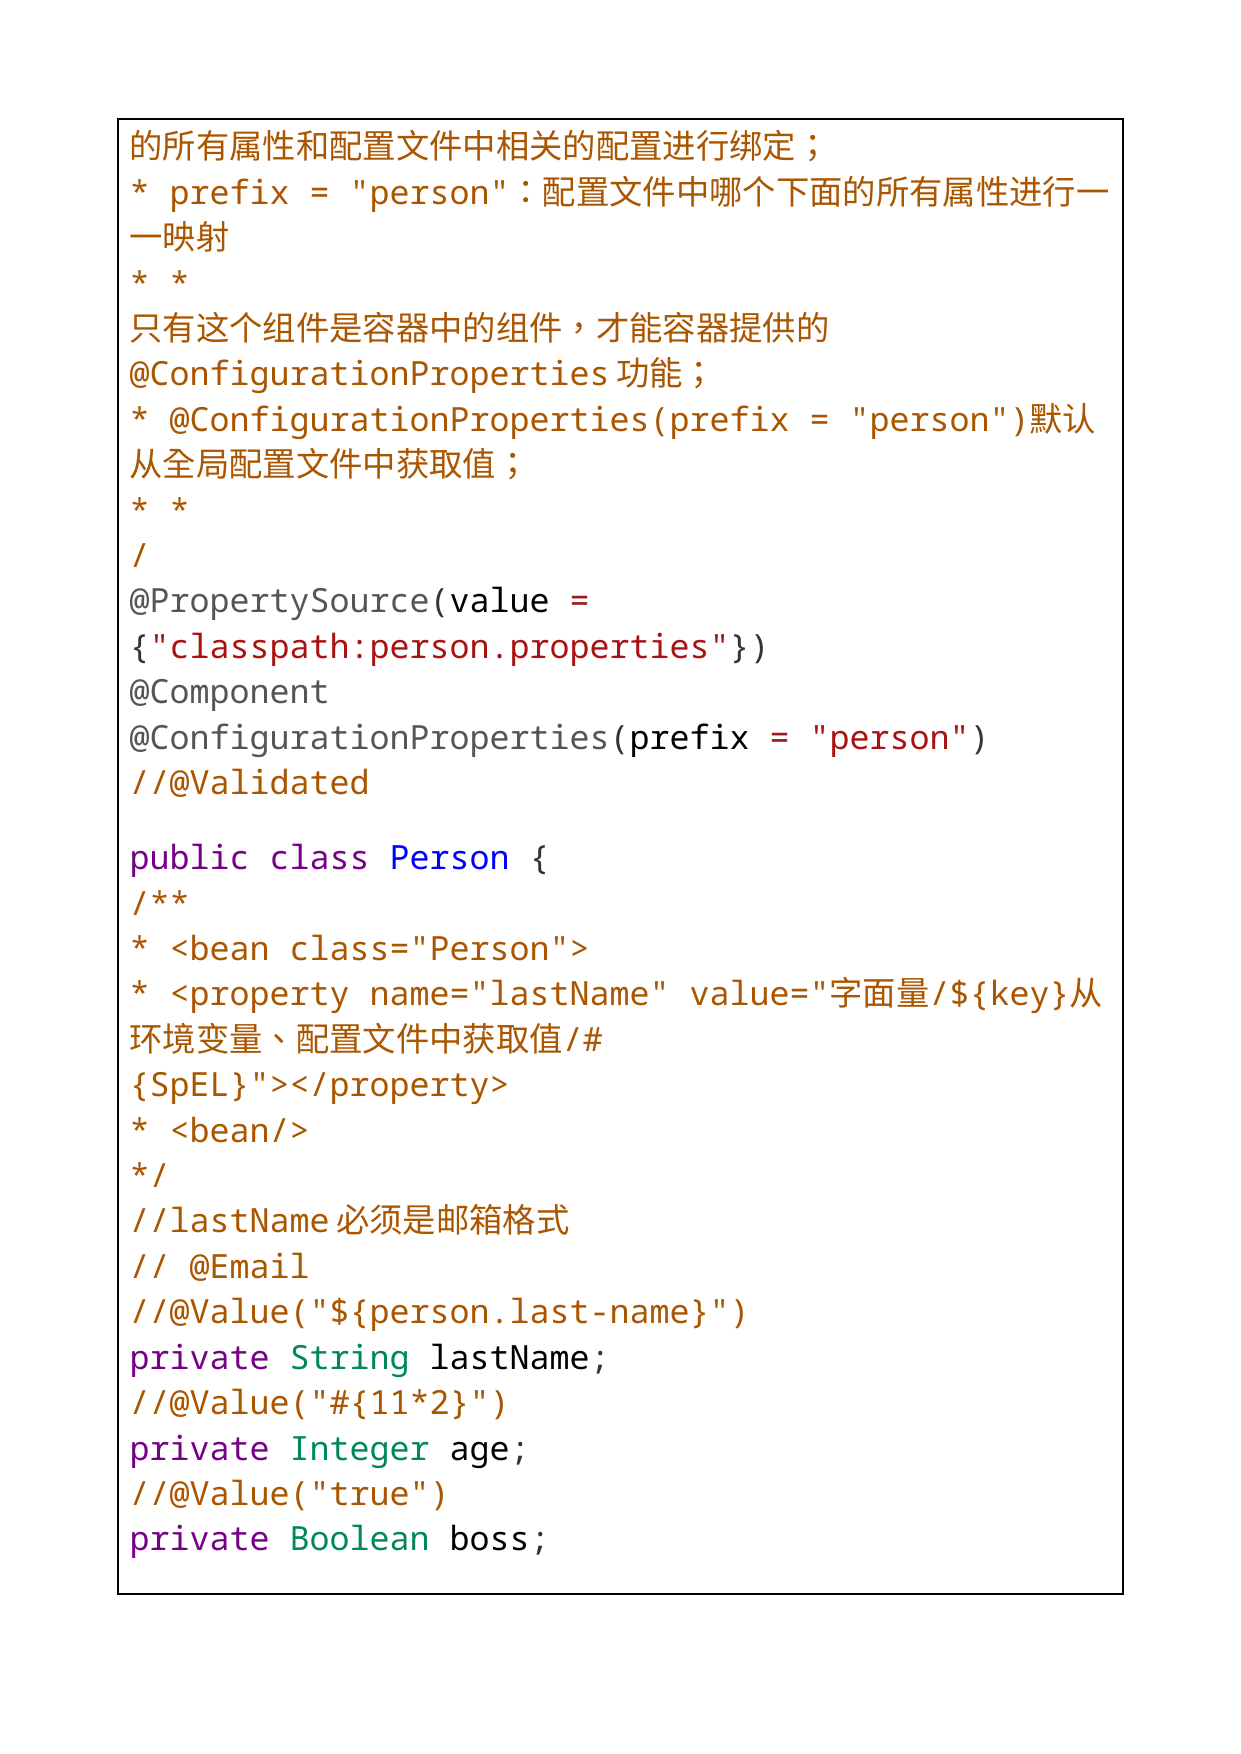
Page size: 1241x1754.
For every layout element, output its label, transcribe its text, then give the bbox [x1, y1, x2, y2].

table_header 的所有属性和配置文件中相关的配置进行绑定； * prefix = "person"：配置文件中哪个下面的所有属性进行一一映射 * * 只有这个组件是容器中的组件，才能容器提供的@ConfigurationProperties功能； * @ConfigurationProperties(prefix = "person")默认从全局配置文件中获取值； * * / @PropertySource(value = {"classpath:person.properties"}) @Component @ConfigurationProperties(prefix = "person") //@Validated public class Person { /** * <bean class="Person"> * <property name="lastName" value="字面量/${key}从环境变量、配置文件中获取值/# {SpEL}"></property> * <bean/> */ //lastName必须是邮箱格式 // @Email //@Value("${person.last‐name}") private String lastName; //@Value("#{11*2}") private Integer age; //@Value("true") private Boolean boss; [119, 120, 1122, 1593]
